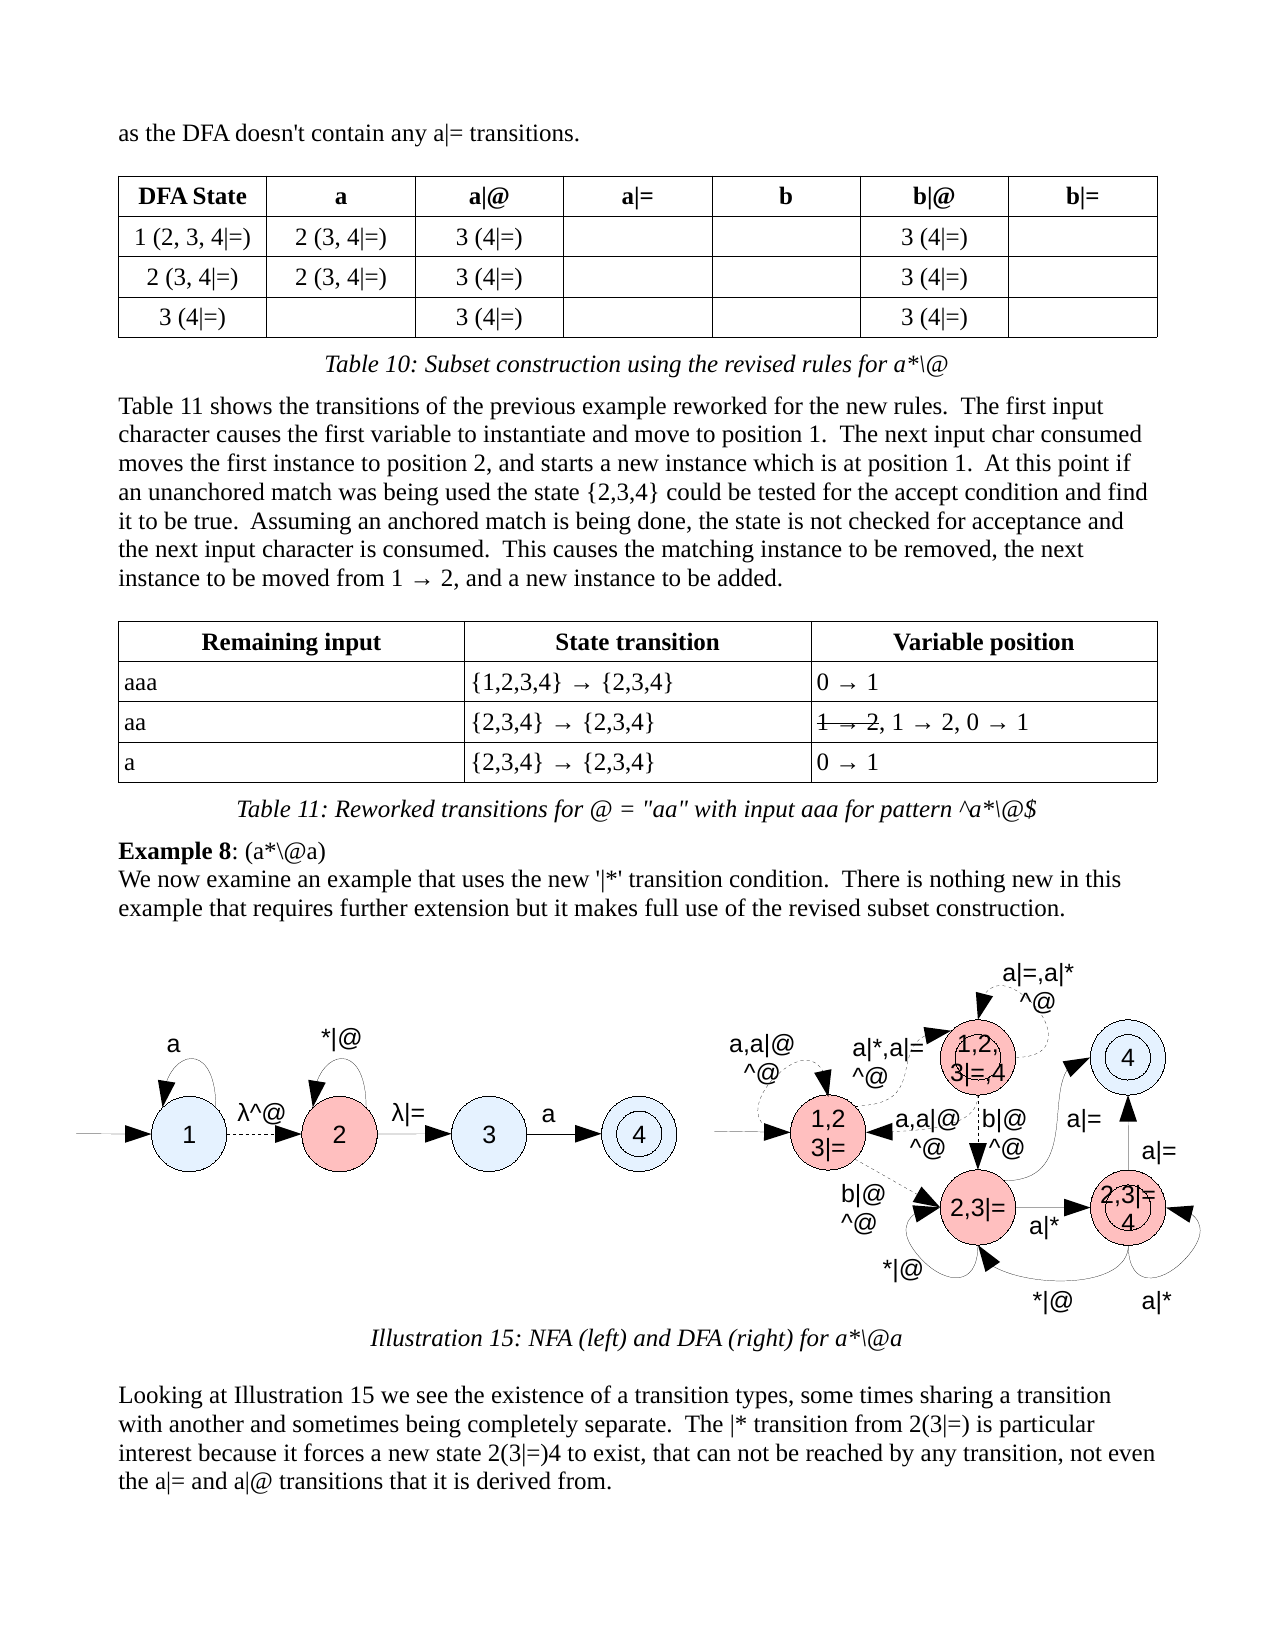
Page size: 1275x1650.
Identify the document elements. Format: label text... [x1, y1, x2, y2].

table_cell [267, 298, 415, 337]
table_cell a [119, 743, 464, 782]
table_header Variable position [812, 622, 1157, 661]
table_cell 2 (3, 4|=) [267, 217, 415, 256]
text Looking at Illustration 15 we see the existence of a transition types, some times sharing a transition with another and sometimes being completely separate. The |* transition from 2(3|=) is particular interest because it forces a new state 2(3|=)4 to exist, that can not be reached by any transition, not even the a|= and a|@ transitions that it is derived from. [118, 1380, 1157, 1495]
text Table 10: Subset construction using the revised rules for a*\@ [118, 349, 1157, 378]
table_cell aa [119, 702, 464, 742]
table_cell 3 (4|=) [416, 217, 563, 256]
text Illustration 15: NFA (left) and DFA (right) for a*\@a [76, 963, 1199, 1351]
text Table 11: Reworked transitions for @ = "aa" with input aaa for pattern ^a*\@$ [118, 794, 1157, 823]
text Table 11 shows the transitions of the previous example reworked for the new rules. The first input character causes the first variable to instantiate and move to position 1. The next input char consumed moves the first instance to position 2, and starts a new instance which is at position 1. At this point if an unanchored match was being used the state {2,3,4} could be tested for the accept condition and find it to be true. Assuming an anchored match is being done, the state is not checked for acceptance and the next input character is consumed. This causes the matching instance to be removed, the next instance to be moved from 1 → 2, and a new instance to be added. [118, 391, 1157, 592]
table_header Remaining input [119, 622, 464, 661]
table_cell 1 → 2, 1 → 2, 0 → 1 [812, 702, 1157, 742]
table_header b [713, 177, 860, 216]
text We now examine an example that uses the new '|*' transition condition. There is nothing new in this example that requires further extension but it makes full use of the revised subset construction. [118, 864, 1157, 922]
table_cell 3 (4|=) [861, 217, 1008, 256]
table_cell 0 → 1 [812, 662, 1157, 701]
table_header a|= [564, 177, 712, 216]
table_cell {1,2,3,4} → {2,3,4} [465, 662, 811, 701]
table_cell [1009, 257, 1157, 297]
table_cell {2,3,4} → {2,3,4} [465, 743, 811, 782]
text FIX ME: 1,2,3 – b → 2,3 is wrong in dfa it should be b|@, might as we make 1,2,3 – a → 4 a,a|= just to show its both of those like the a,a|@. Update discussion below for change [940, 1019, 1016, 1095]
table_cell 3 (4|=) [119, 298, 266, 337]
table_header DFA State [119, 177, 266, 216]
table_cell 3 (4|=) [416, 257, 563, 297]
table_cell 0 → 1 [812, 743, 1157, 782]
table_cell 2 (3, 4|=) [119, 257, 266, 297]
text FIX ME: 1,2,3 – b → 2,3 is wrong in dfa it should be b|@, might as we make 1,2,3 – a → 4 a,a|= just to show its both of those like the a,a|@. Update discussion below for change [940, 1169, 1016, 1245]
table_cell [564, 298, 712, 337]
table_header a [267, 177, 415, 216]
table_cell 3 (4|=) [416, 298, 563, 337]
table_cell [713, 217, 860, 256]
table_cell aaa [119, 662, 464, 701]
text Example 8: (a*\@a) [118, 836, 1157, 864]
table_cell {2,3,4} → {2,3,4} [465, 702, 811, 742]
table_cell 3 (4|=) [861, 298, 1008, 337]
table_header a|@ [416, 177, 563, 216]
text FIX ME: 1,2,3 – b → 2,3 is wrong in dfa it should be b|@, might as we make 1,2,3 – a → 4 a,a|= just to show its both of those like the a,a|@. Update discussion below for change [301, 1096, 378, 1171]
table_cell [1009, 217, 1157, 256]
table_cell [713, 298, 860, 337]
table_cell [564, 257, 712, 297]
table_cell [564, 217, 712, 256]
table_cell 1 (2, 3, 4|=) [119, 217, 266, 256]
table_header b|@ [861, 177, 1008, 216]
table_cell 2 (3, 4|=) [267, 257, 415, 297]
table_cell [1009, 298, 1157, 337]
text FIX ME: 1,2,3 – b → 2,3 is wrong in dfa it should be b|@, might as we make 1,2,3 – a → 4 a,a|= just to show its both of those like the a,a|@. Update discussion below for change [1090, 1170, 1166, 1245]
text as the DFA doesn't contain any a|= transitions. [118, 118, 1157, 147]
table_cell [713, 257, 860, 297]
table_header State transition [465, 622, 811, 661]
text FIX ME: 1,2,3 – b → 2,3 is wrong in dfa it should be b|@, might as we make 1,2,3 – a → 4 a,a|= just to show its both of those like the a,a|@. Update discussion below for change [790, 1094, 866, 1170]
table_cell 3 (4|=) [861, 257, 1008, 297]
table_header b|= [1009, 177, 1157, 216]
